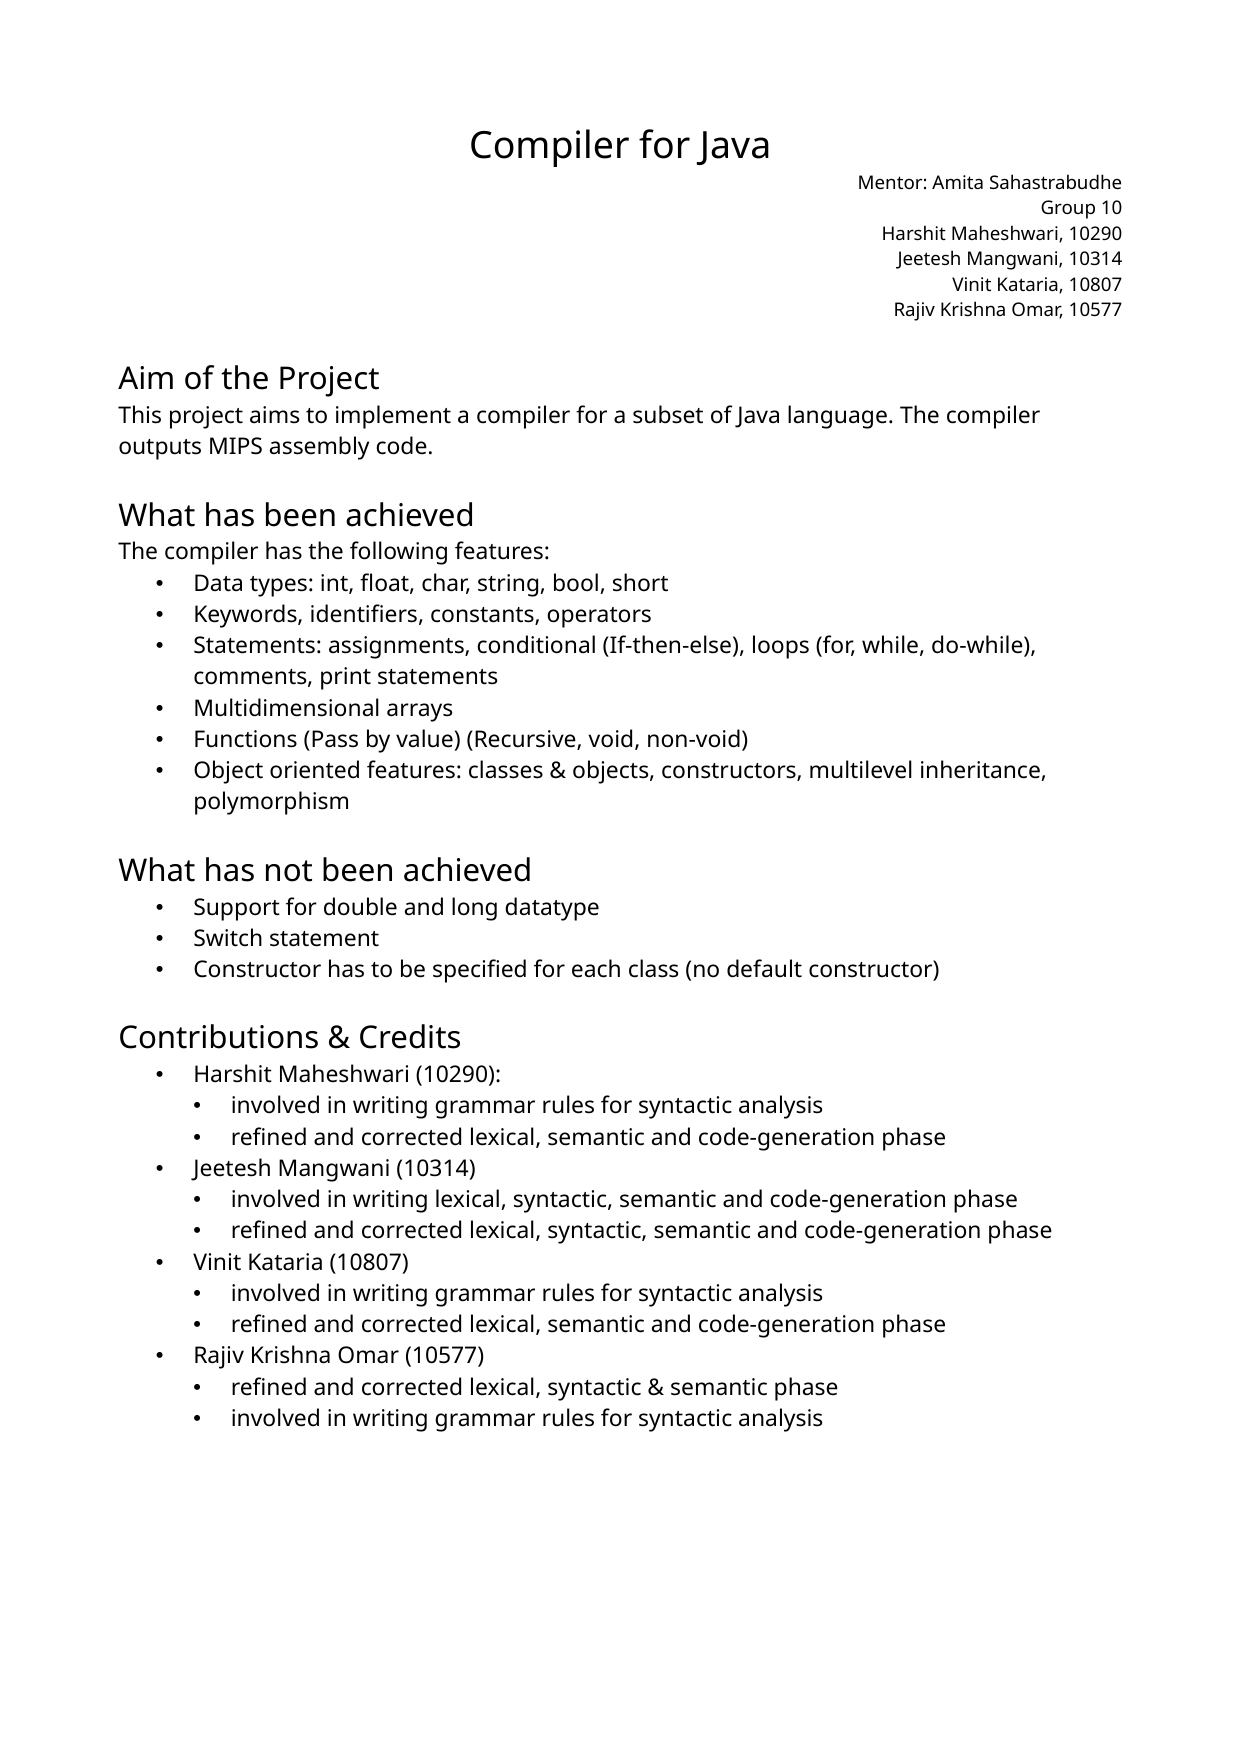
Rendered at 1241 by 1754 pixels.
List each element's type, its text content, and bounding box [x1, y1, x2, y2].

text What has not been achieved [118, 848, 1122, 890]
list refined and corrected lexical, semantic and code-generation phase [193, 1308, 1122, 1339]
text Mentor: Amita Sahastrabudhe [118, 169, 1122, 195]
text Compiler for Java [118, 118, 1122, 169]
list involved in writing grammar rules for syntactic analysis [193, 1277, 1122, 1308]
list refined and corrected lexical, semantic and code-generation phase [193, 1121, 1122, 1152]
list involved in writing grammar rules for syntactic analysis [193, 1089, 1122, 1121]
list Vinit Kataria (10807) [156, 1246, 1122, 1277]
text Contributions & Credits [118, 1015, 1122, 1058]
list refined and corrected lexical, syntactic, semantic and code-generation phase [193, 1214, 1122, 1246]
list Statements: assignments, conditional (If-then-else), loops (for, while, do-while), comments, print statements [156, 629, 1122, 692]
text Jeetesh Mangwani, 10314 [118, 246, 1122, 271]
list Switch statement [156, 922, 1122, 953]
text Group 10 [118, 195, 1122, 220]
text The compiler has the following features: [118, 535, 1122, 567]
list Constructor has to be specified for each class (no default constructor) [156, 953, 1122, 984]
list Multidimensional arrays [156, 692, 1122, 723]
list Harshit Maheshwari (10290): [156, 1058, 1122, 1089]
list Object oriented features: classes & objects, constructors, multilevel inheritance, polymorphism [156, 754, 1122, 817]
list refined and corrected lexical, syntactic & semantic phase [193, 1371, 1122, 1402]
text Vinit Kataria, 10807 [118, 271, 1122, 297]
list involved in writing lexical, syntactic, semantic and code-generation phase [193, 1183, 1122, 1214]
text This project aims to implement a compiler for a subset of Java language. The compiler outputs MIPS assembly code. [118, 399, 1122, 461]
text Rajiv Krishna Omar, 10577 [118, 297, 1122, 322]
list Keywords, identifiers, constants, operators [156, 598, 1122, 629]
list Rajiv Krishna Omar (10577) [156, 1339, 1122, 1371]
list involved in writing grammar rules for syntactic analysis [193, 1402, 1122, 1433]
list Support for double and long datatype [156, 890, 1122, 922]
text What has been achieved [118, 493, 1122, 535]
text Harshit Maheshwari, 10290 [118, 220, 1122, 246]
list Jeetesh Mangwani (10314) [156, 1152, 1122, 1183]
list Functions (Pass by value) (Recursive, void, non-void) [156, 723, 1122, 754]
list Data types: int, float, char, string, bool, short [156, 567, 1122, 598]
text Aim of the Project [118, 356, 1122, 399]
